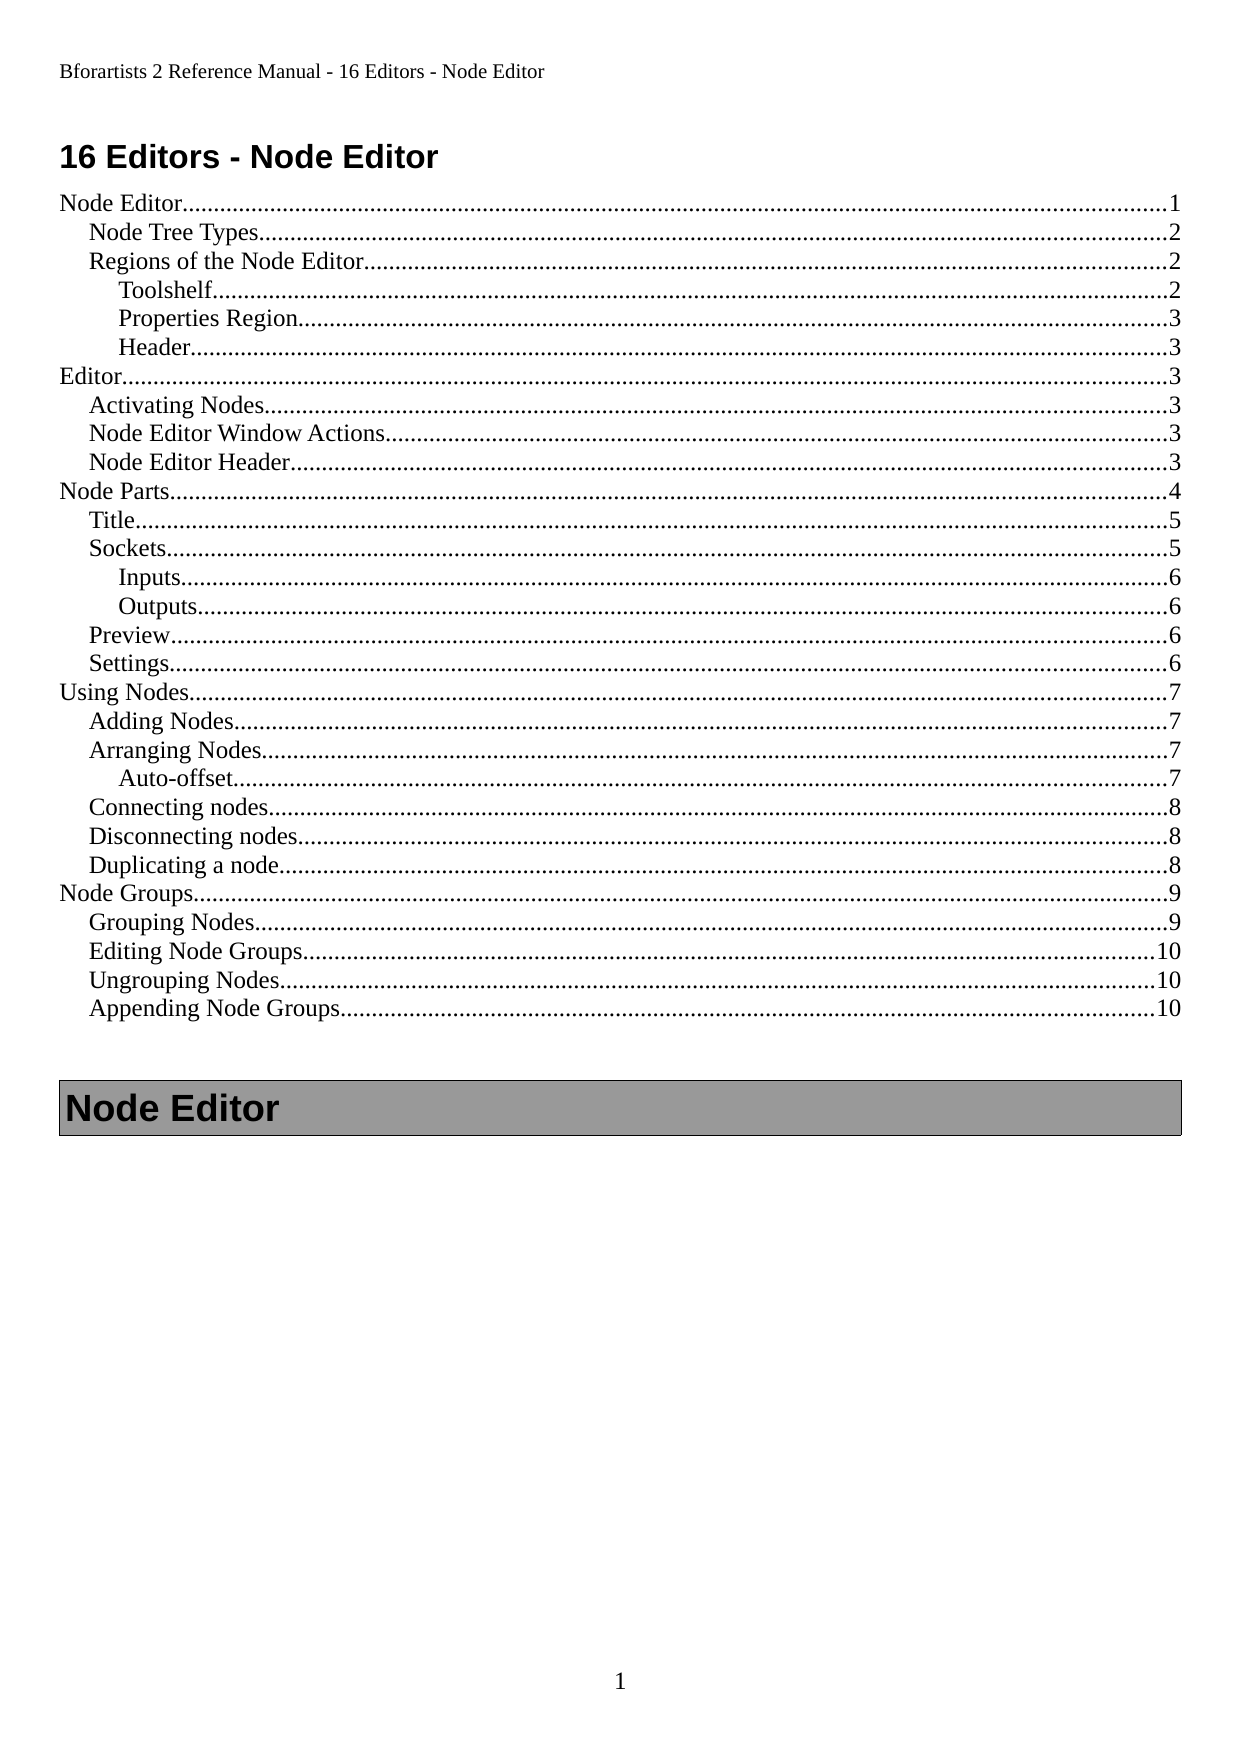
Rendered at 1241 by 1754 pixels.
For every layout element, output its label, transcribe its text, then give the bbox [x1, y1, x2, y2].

text Toolshelf 2 [118, 275, 1181, 303]
text Preview 6 [88, 620, 1181, 648]
text Node Parts 4 [59, 476, 1181, 505]
text Ungrouping Nodes 10 [88, 965, 1181, 993]
text Outputs 6 [118, 591, 1181, 620]
text Inputs 6 [118, 562, 1181, 591]
text Settings 6 [88, 648, 1181, 677]
text Appending Node Groups 10 [88, 993, 1181, 1022]
text Grouping Nodes 9 [88, 907, 1181, 936]
text Disconnecting nodes 8 [88, 821, 1181, 850]
text Sockets 5 [88, 533, 1181, 562]
text Title 5 [88, 505, 1181, 533]
text Node Editor Window Actions 3 [88, 418, 1181, 447]
text Properties Region 3 [118, 303, 1181, 332]
subtitle 16 Editors - Node Editor [59, 138, 1181, 176]
text Using Nodes 7 [59, 677, 1181, 706]
text Duplicating a node 8 [88, 850, 1181, 878]
text Activating Nodes 3 [88, 390, 1181, 418]
text Editing Node Groups 10 [88, 936, 1181, 965]
text Regions of the Node Editor 2 [88, 246, 1181, 275]
text Header 3 [118, 332, 1181, 361]
text Adding Nodes 7 [88, 706, 1181, 735]
text Auto-offset 7 [118, 763, 1181, 792]
text Node Editor Header 3 [88, 447, 1181, 476]
text Node Editor 1 [59, 188, 1181, 217]
text Connecting nodes 8 [88, 792, 1181, 821]
text Node Tree Types 2 [88, 217, 1181, 246]
table_header Node Editor [60, 1081, 1181, 1135]
text Editor 3 [59, 361, 1181, 390]
text Arranging Nodes 7 [88, 735, 1181, 763]
text Node Groups 9 [59, 878, 1181, 907]
